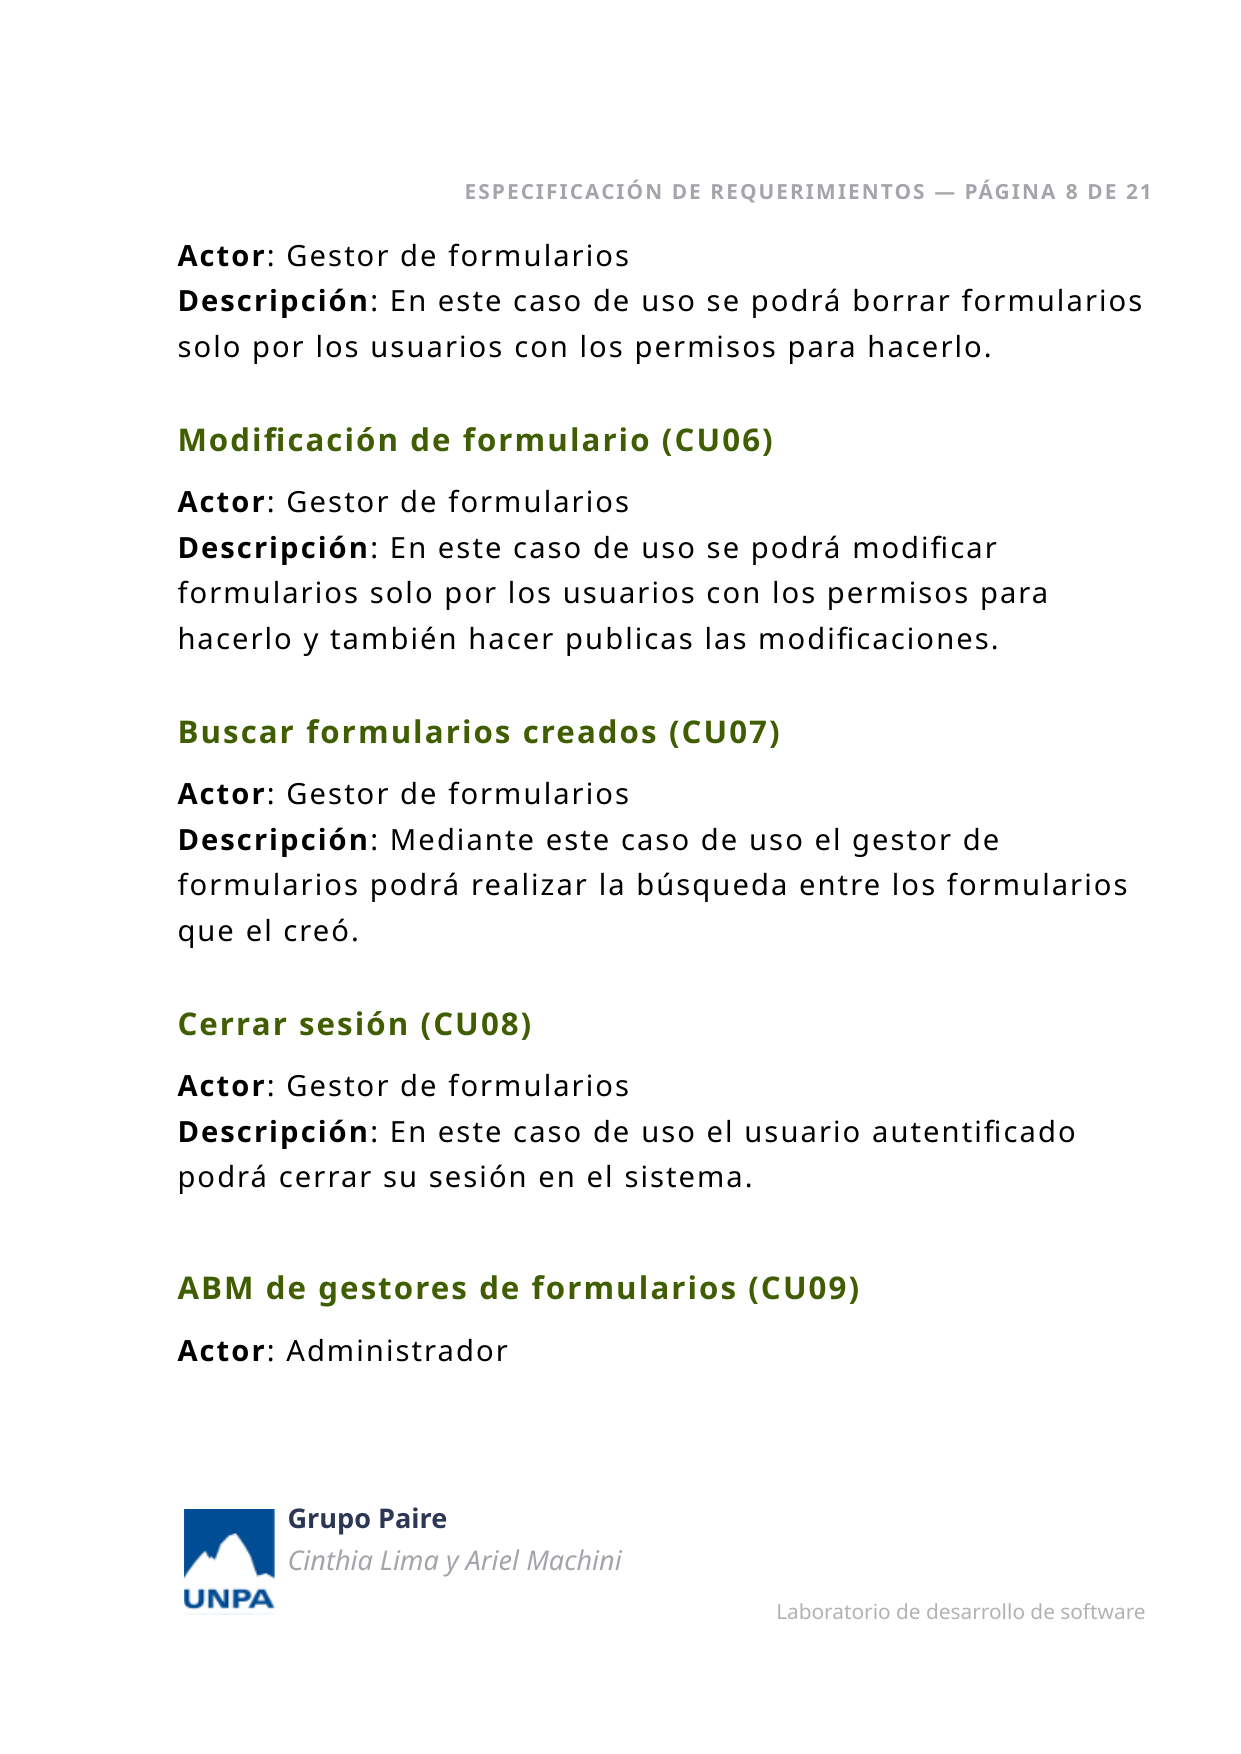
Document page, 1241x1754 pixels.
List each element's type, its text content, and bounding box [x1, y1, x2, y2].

text Cerrar sesión (CU08) [177, 1002, 1152, 1044]
text Modificación de formulario (CU06) [177, 418, 1152, 460]
text Actor: Administrador [177, 1330, 1152, 1370]
picture [184, 1509, 275, 1615]
text Buscar formularios creados (CU07) [177, 709, 1152, 752]
text Descripción: En este caso de uso se podrá modificar formularios solo por los usuarios con los permisos para hacerlo y también hacer publicas las modificaciones. [177, 527, 1152, 658]
text ABM de gestores de formularios (CU09) [177, 1266, 1152, 1309]
text Descripción: Mediante este caso de uso el gestor de formularios podrá realizar la búsqueda entre los formularios que el creó. [177, 819, 1152, 950]
text Actor: Gestor de formularios [177, 235, 1152, 275]
text Actor: Gestor de formularios [177, 481, 1152, 521]
text Actor: Gestor de formularios [177, 1065, 1152, 1105]
text Actor: Gestor de formularios [177, 773, 1152, 813]
text Descripción: En este caso de uso se podrá borrar formularios solo por los usuarios con los permisos para hacerlo. [177, 281, 1152, 366]
text Descripción: En este caso de uso el usuario autentificado podrá cerrar su sesión en el sistema. [177, 1111, 1152, 1196]
